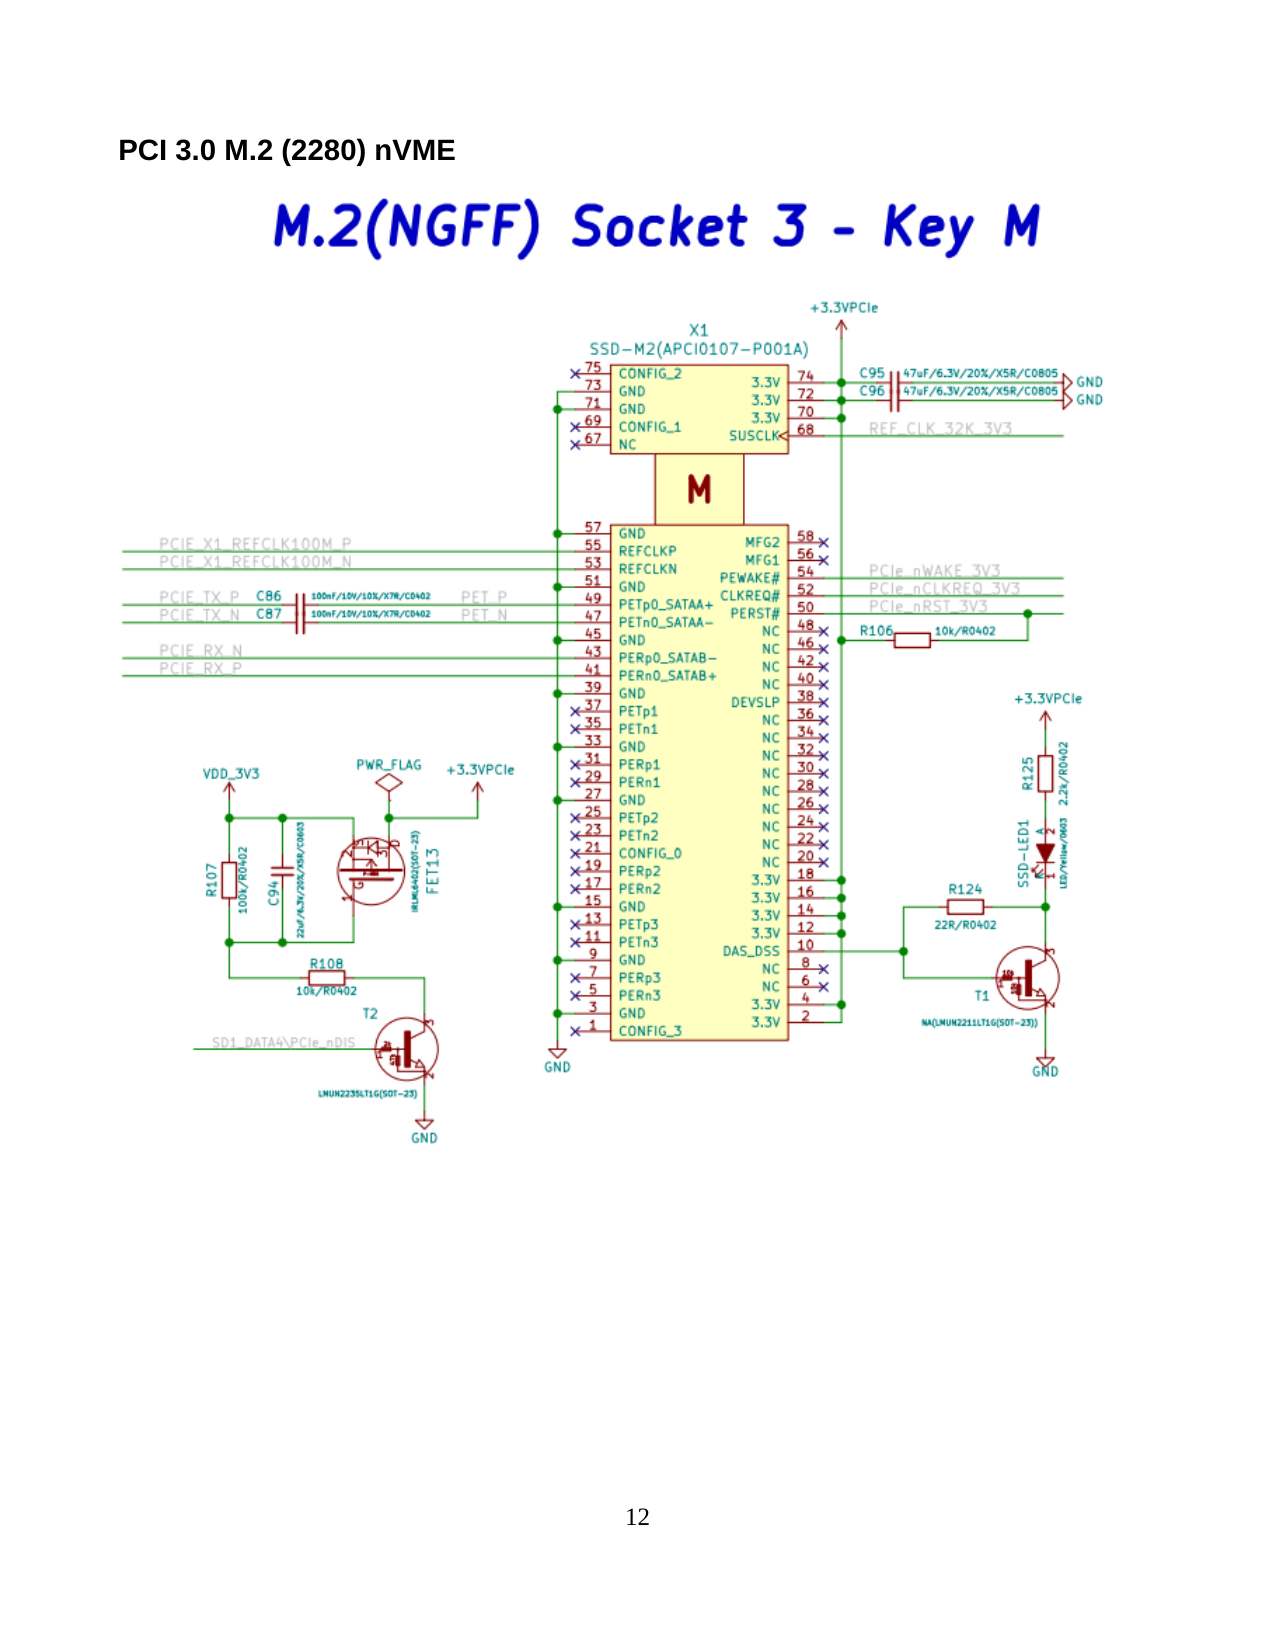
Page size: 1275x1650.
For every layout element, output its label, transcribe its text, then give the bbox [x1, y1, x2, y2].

picture [118, 178, 1157, 1161]
subtitle PCI 3.0 M.2 (2280) nVME [118, 133, 1157, 166]
